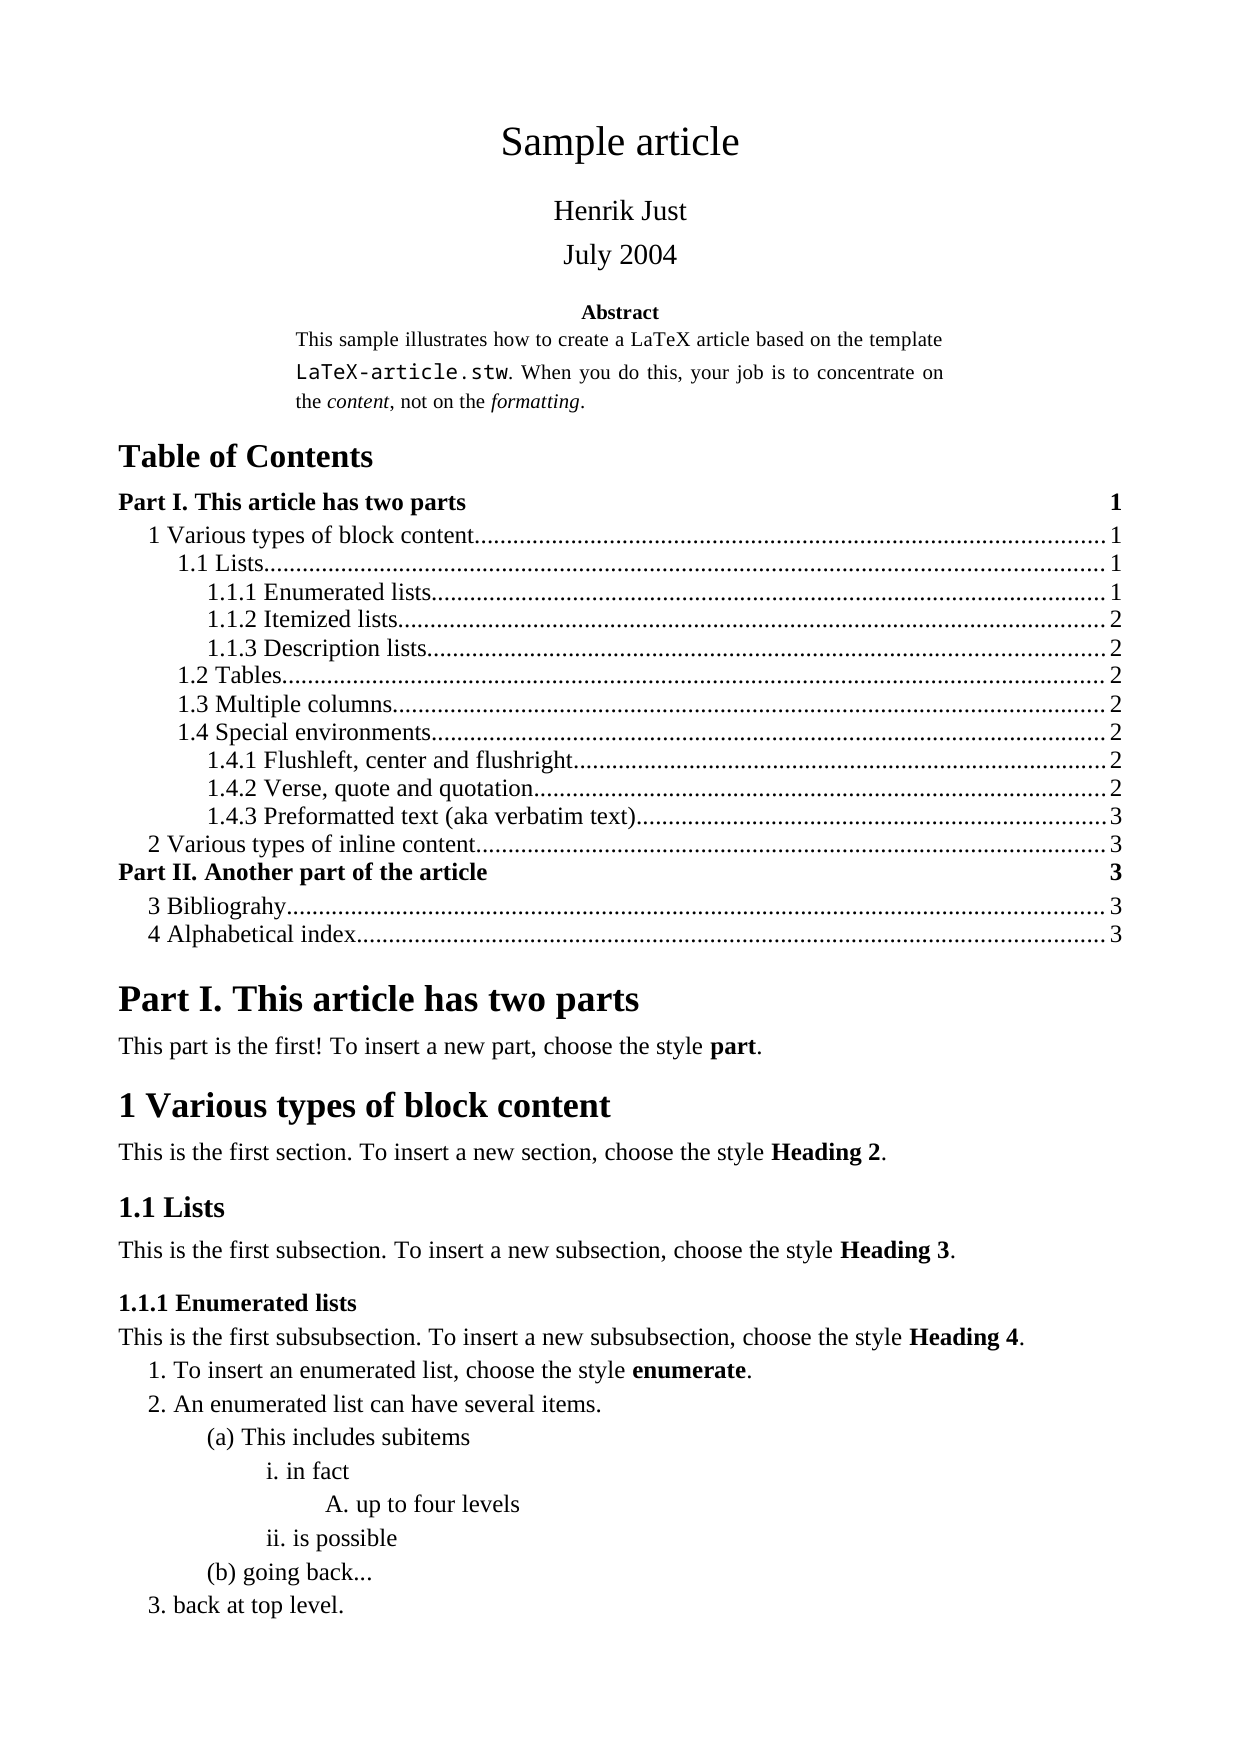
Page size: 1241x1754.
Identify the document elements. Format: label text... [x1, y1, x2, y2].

list going back... [118, 1557, 1122, 1585]
text 1.1.3 Description lists 2 [207, 633, 1122, 661]
text Part I. This article has two parts 1 [118, 487, 1122, 515]
subtitle Lists [118, 1191, 1122, 1224]
text 1.1.2 Itemized lists 2 [207, 605, 1122, 633]
text Henrik Just [118, 194, 1122, 227]
text 3 Bibliograhy 3 [148, 892, 1122, 919]
text 1.2 Tables 2 [177, 661, 1122, 689]
title Sample article [118, 118, 1122, 164]
list in fact [118, 1457, 1122, 1485]
list up to four levels [118, 1490, 1122, 1518]
text 2 Various types of inline content 3 [148, 829, 1122, 858]
text 1 Various types of block content 1 [148, 521, 1122, 549]
list This includes subitems [118, 1423, 1122, 1451]
title Abstract [295, 301, 945, 323]
list This article has two parts [118, 978, 1122, 1020]
subtitle Table of Contents [118, 438, 1122, 475]
text 1.3 Multiple columns 2 [177, 689, 1122, 717]
text This is the first section. To insert a new section, choose the style Heading 2. [118, 1138, 1122, 1166]
text 1.1 Lists 1 [177, 549, 1122, 577]
text This part is the first! To insert a new part, choose the style part. [118, 1032, 1122, 1060]
text 1.4 Special environments 2 [177, 717, 1122, 746]
text This is the first subsubsection. To insert a new subsubsection, choose the style Heading 4. [118, 1323, 1122, 1351]
text 1.4.1 Flushleft, center and flushright 2 [207, 746, 1122, 773]
text This sample illustrates how to create a LaTeX article based on the template LaTeX-article.stw. When you do this, your job is to concentrate on the content, not on the formatting. [295, 328, 945, 413]
text 1.4.3 Preformatted text (aka verbatim text) 3 [207, 802, 1122, 829]
text 4 Alphabetical index 3 [148, 919, 1122, 948]
list back at top level. [118, 1591, 1122, 1619]
list An enumerated list can have several items. [118, 1390, 1122, 1418]
text This is the first subsection. To insert a new subsection, choose the style Heading 3. [118, 1236, 1122, 1264]
text 1.4.2 Verse, quote and quotation 2 [207, 773, 1122, 802]
text 1.1.1 Enumerated lists 1 [207, 577, 1122, 605]
list To insert an enumerated list, choose the style enumerate. [118, 1356, 1122, 1384]
subtitle Enumerated lists [118, 1289, 1122, 1317]
text July 2004 [118, 238, 1122, 271]
subtitle Various types of block content [118, 1085, 1122, 1125]
list is possible [118, 1524, 1122, 1552]
text Part II. Another part of the article 3 [118, 858, 1122, 886]
